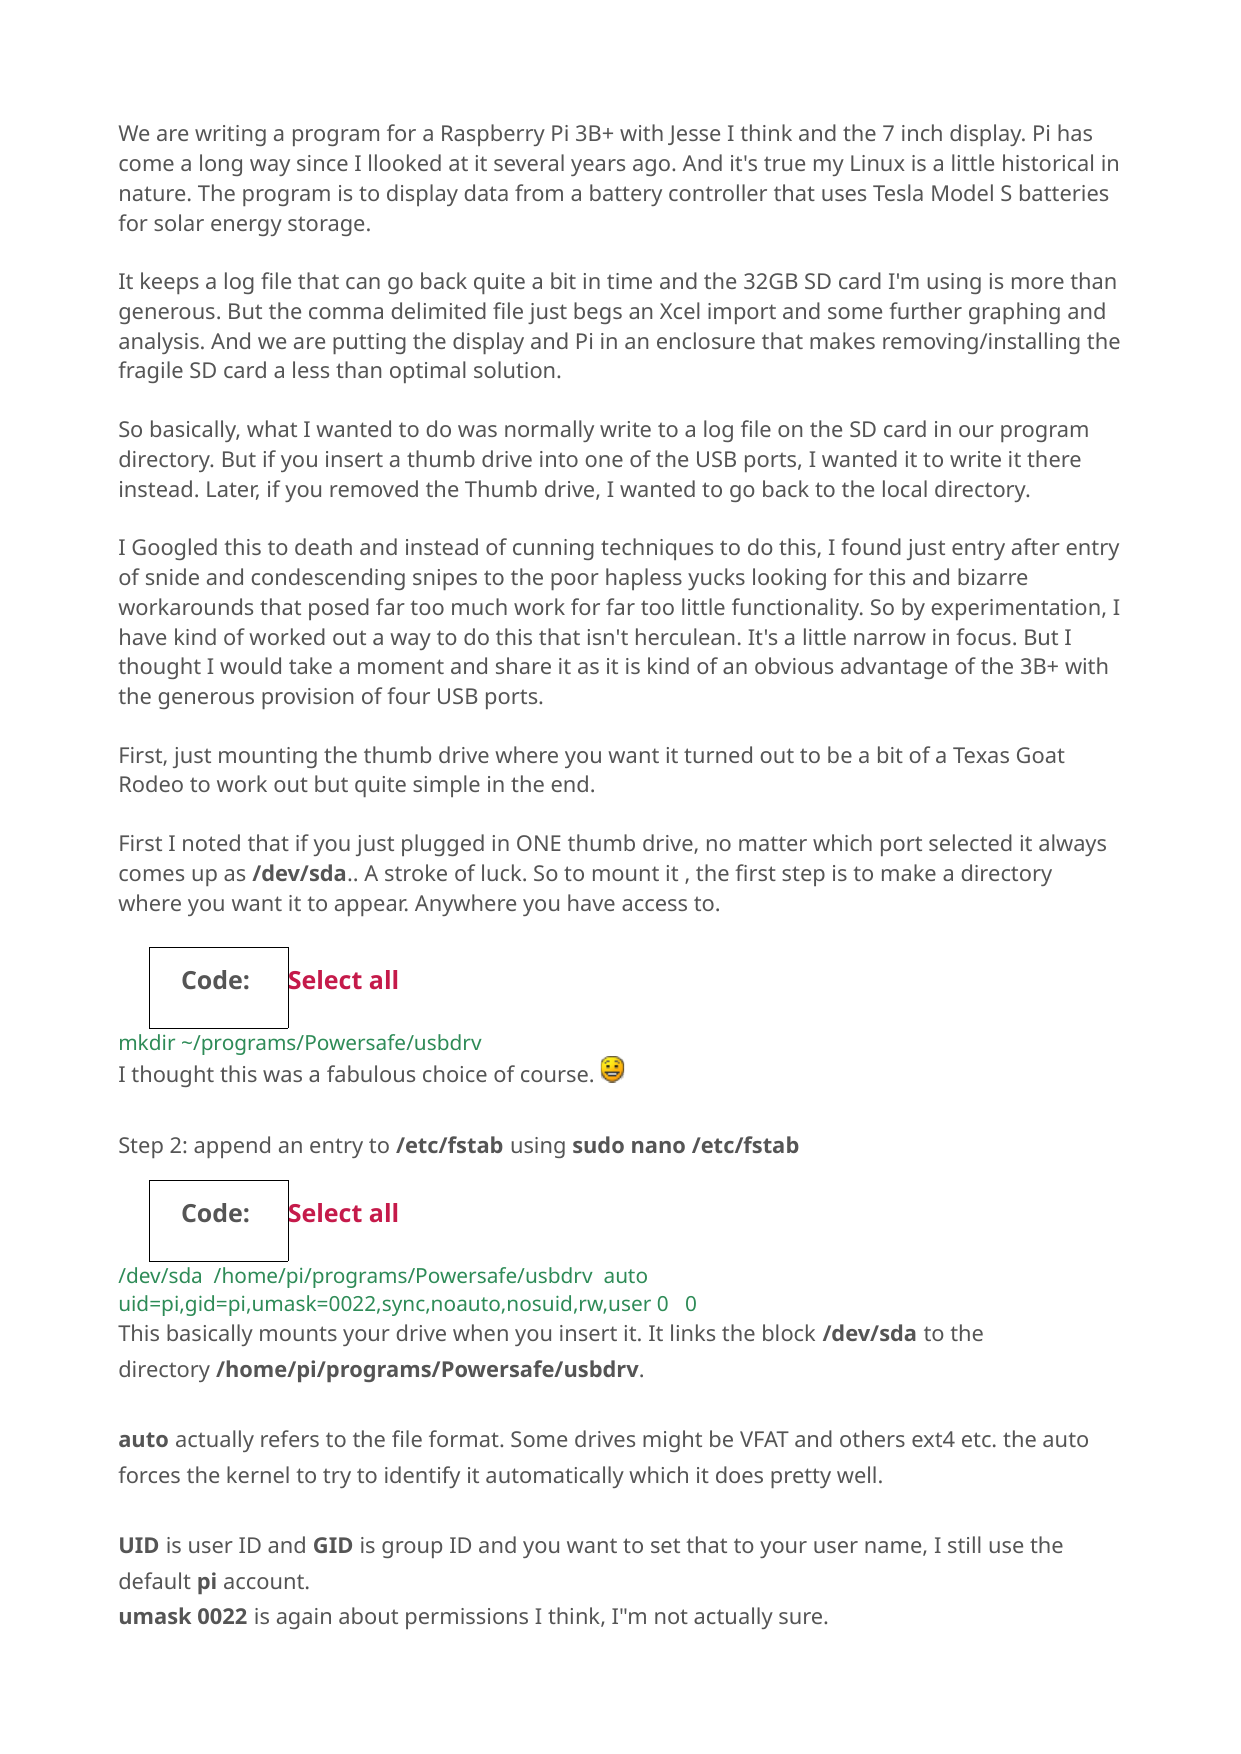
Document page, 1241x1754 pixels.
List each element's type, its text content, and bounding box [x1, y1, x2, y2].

text Select all [289, 1180, 1122, 1261]
text /dev/sda /home/pi/programs/Powersafe/usbdrv auto uid=pi,gid=pi,umask=0022,sync,noauto,nosuid,rw,user 0 0 [118, 1261, 1122, 1318]
text mkdir ~/programs/Powersafe/usbdrv [118, 1028, 1122, 1056]
text Code: [150, 948, 288, 1028]
text We are writing a program for a Raspberry Pi 3B+ with Jesse I think and the 7 inch display. Pi has come a long way since I llooked at it several years ago. And it's true my Linux is a little historical in nature. The program is to display data from a battery controller that uses Tesla Model S batteries for solar energy storage. It keeps a log file that can go back quite a bit in time and the 32GB SD card I'm using is more than generous. But the comma delimited file just begs an Xcel import and some further graphing and analysis. And we are putting the display and Pi in an enclosure that makes removing/installing the fragile SD card a less than optimal solution. So basically, what I wanted to do was normally write to a log file on the SD card in our program directory. But if you insert a thumb drive into one of the USB ports, I wanted it to write it there instead. Later, if you removed the Thumb drive, I wanted to go back to the local directory. I Googled this to death and instead of cunning techniques to do this, I found just entry after entry of snide and condescending snipes to the poor hapless yucks looking for this and bizarre workarounds that posed far too much work for far too little functionality. So by experimentation, I have kind of worked out a way to do this that isn't herculean. It's a little narrow in focus. But I thought I would take a moment and share it as it is kind of an obvious advantage of the 3B+ with the generous provision of four USB ports. First, just mounting the thumb drive where you want it turned out to be a bit of a Texas Goat Rodeo to work out but quite simple in the end. First I noted that if you just plugged in ONE thumb drive, no matter which port selected it always comes up as /dev/sda.. A stroke of luck. So to mount it , the first step is to make a directory where you want it to appear. Anywhere you have access to. [118, 118, 1122, 917]
text I thought this was a fabulous choice of course. Step 2: append an entry to /etc/fstab using sudo nano /etc/fstab [118, 1056, 1122, 1159]
text Select all [289, 947, 1122, 1028]
text Code: [150, 1181, 288, 1261]
text This basically mounts your drive when you insert it. It links the block /dev/sda to the directory /home/pi/programs/Powersafe/usbdrv. auto actually refers to the file format. Some drives might be VFAT and others ext4 etc. the auto forces the kernel to try to identify it automatically which it does pretty well. UID is user ID and GID is group ID and you want to set that to your user name, I still use the default pi account. umask 0022 is again about permissions I think, I"m not actually sure. [118, 1318, 1122, 1631]
picture [600, 1056, 625, 1083]
